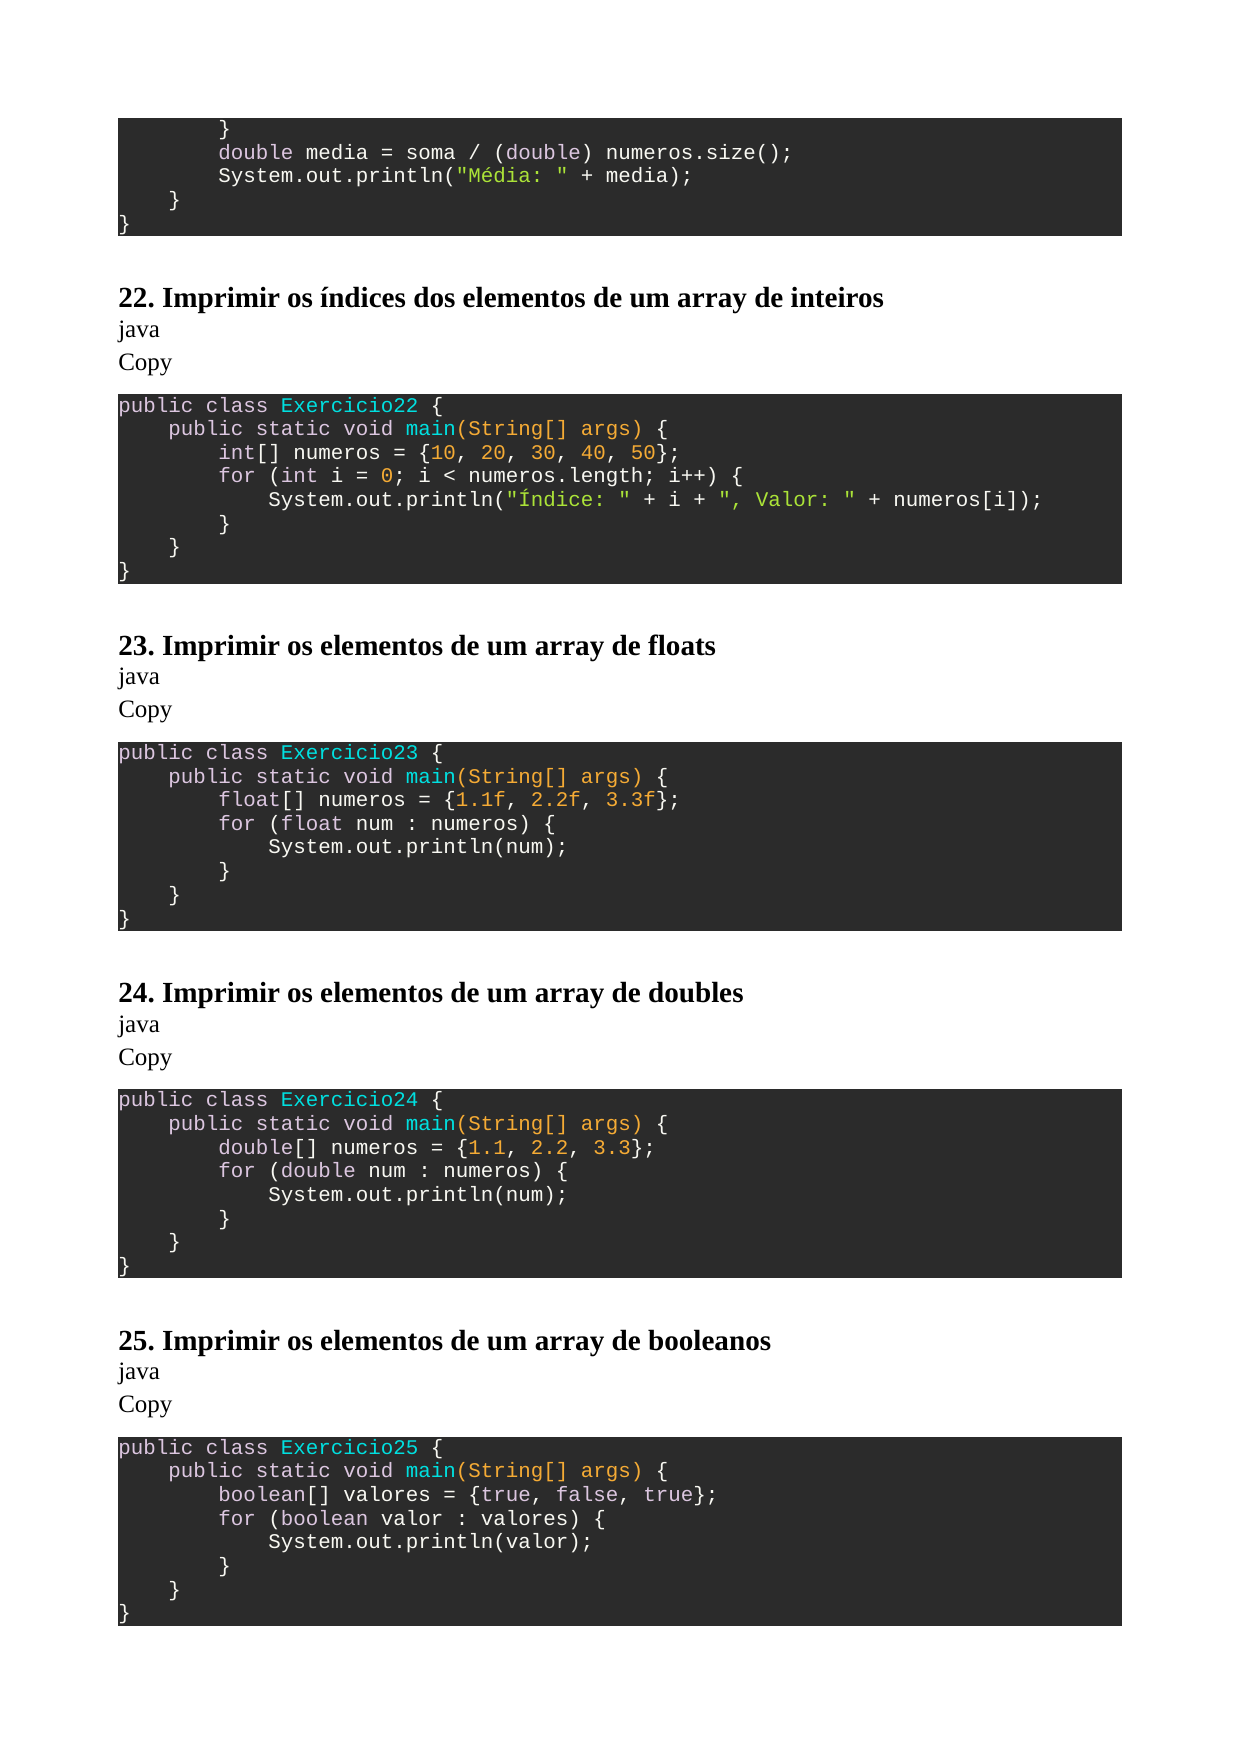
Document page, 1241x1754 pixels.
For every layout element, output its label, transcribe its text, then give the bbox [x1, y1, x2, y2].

text } [118, 118, 1122, 142]
text Copy [118, 1389, 1122, 1418]
text } [118, 513, 1122, 536]
text public class Exercicio23 { [118, 742, 1122, 766]
text boolean[] valores = {true, false, true}; [118, 1484, 1122, 1508]
text double media = soma / (double) numeros.size(); [118, 142, 1122, 165]
text } [118, 536, 1122, 560]
text java [118, 1356, 1122, 1385]
text } [118, 1255, 1122, 1278]
text } [118, 1208, 1122, 1231]
text } [118, 1602, 1122, 1626]
text java [118, 314, 1122, 343]
text Copy [118, 347, 1122, 376]
text } [118, 560, 1122, 584]
subtitle 25. Imprimir os elementos de um array de booleanos [118, 1323, 1122, 1356]
text double[] numeros = {1.1, 2.2, 3.3}; [118, 1137, 1122, 1160]
subtitle 23. Imprimir os elementos de um array de floats [118, 628, 1122, 661]
text public static void main(String[] args) { [118, 418, 1122, 442]
text Copy [118, 1042, 1122, 1071]
text } [118, 1555, 1122, 1579]
text System.out.println(num); [118, 1184, 1122, 1208]
subtitle 24. Imprimir os elementos de um array de doubles [118, 975, 1122, 1009]
text for (boolean valor : valores) { [118, 1508, 1122, 1531]
text java [118, 661, 1122, 690]
text Copy [118, 694, 1122, 723]
text } [118, 907, 1122, 931]
text } [118, 189, 1122, 213]
text for (double num : numeros) { [118, 1160, 1122, 1184]
subtitle 22. Imprimir os índices dos elementos de um array de inteiros [118, 280, 1122, 314]
text for (int i = 0; i < numeros.length; i++) { [118, 466, 1122, 489]
text float[] numeros = {1.1f, 2.2f, 3.3f}; [118, 789, 1122, 813]
text public static void main(String[] args) { [118, 1113, 1122, 1137]
text } [118, 213, 1122, 236]
text System.out.println("Média: " + media); [118, 165, 1122, 189]
text } [118, 1231, 1122, 1255]
text int[] numeros = {10, 20, 30, 40, 50}; [118, 442, 1122, 466]
text System.out.println("Índice: " + i + ", Valor: " + numeros[i]); [118, 489, 1122, 513]
text public class Exercicio22 { [118, 394, 1122, 418]
text java [118, 1009, 1122, 1037]
text for (float num : numeros) { [118, 813, 1122, 837]
text } [118, 1579, 1122, 1602]
text public class Exercicio25 { [118, 1437, 1122, 1460]
text System.out.println(num); [118, 837, 1122, 860]
text public static void main(String[] args) { [118, 1460, 1122, 1484]
text public static void main(String[] args) { [118, 766, 1122, 789]
text } [118, 884, 1122, 907]
text public class Exercicio24 { [118, 1089, 1122, 1113]
text } [118, 860, 1122, 884]
text System.out.println(valor); [118, 1531, 1122, 1555]
